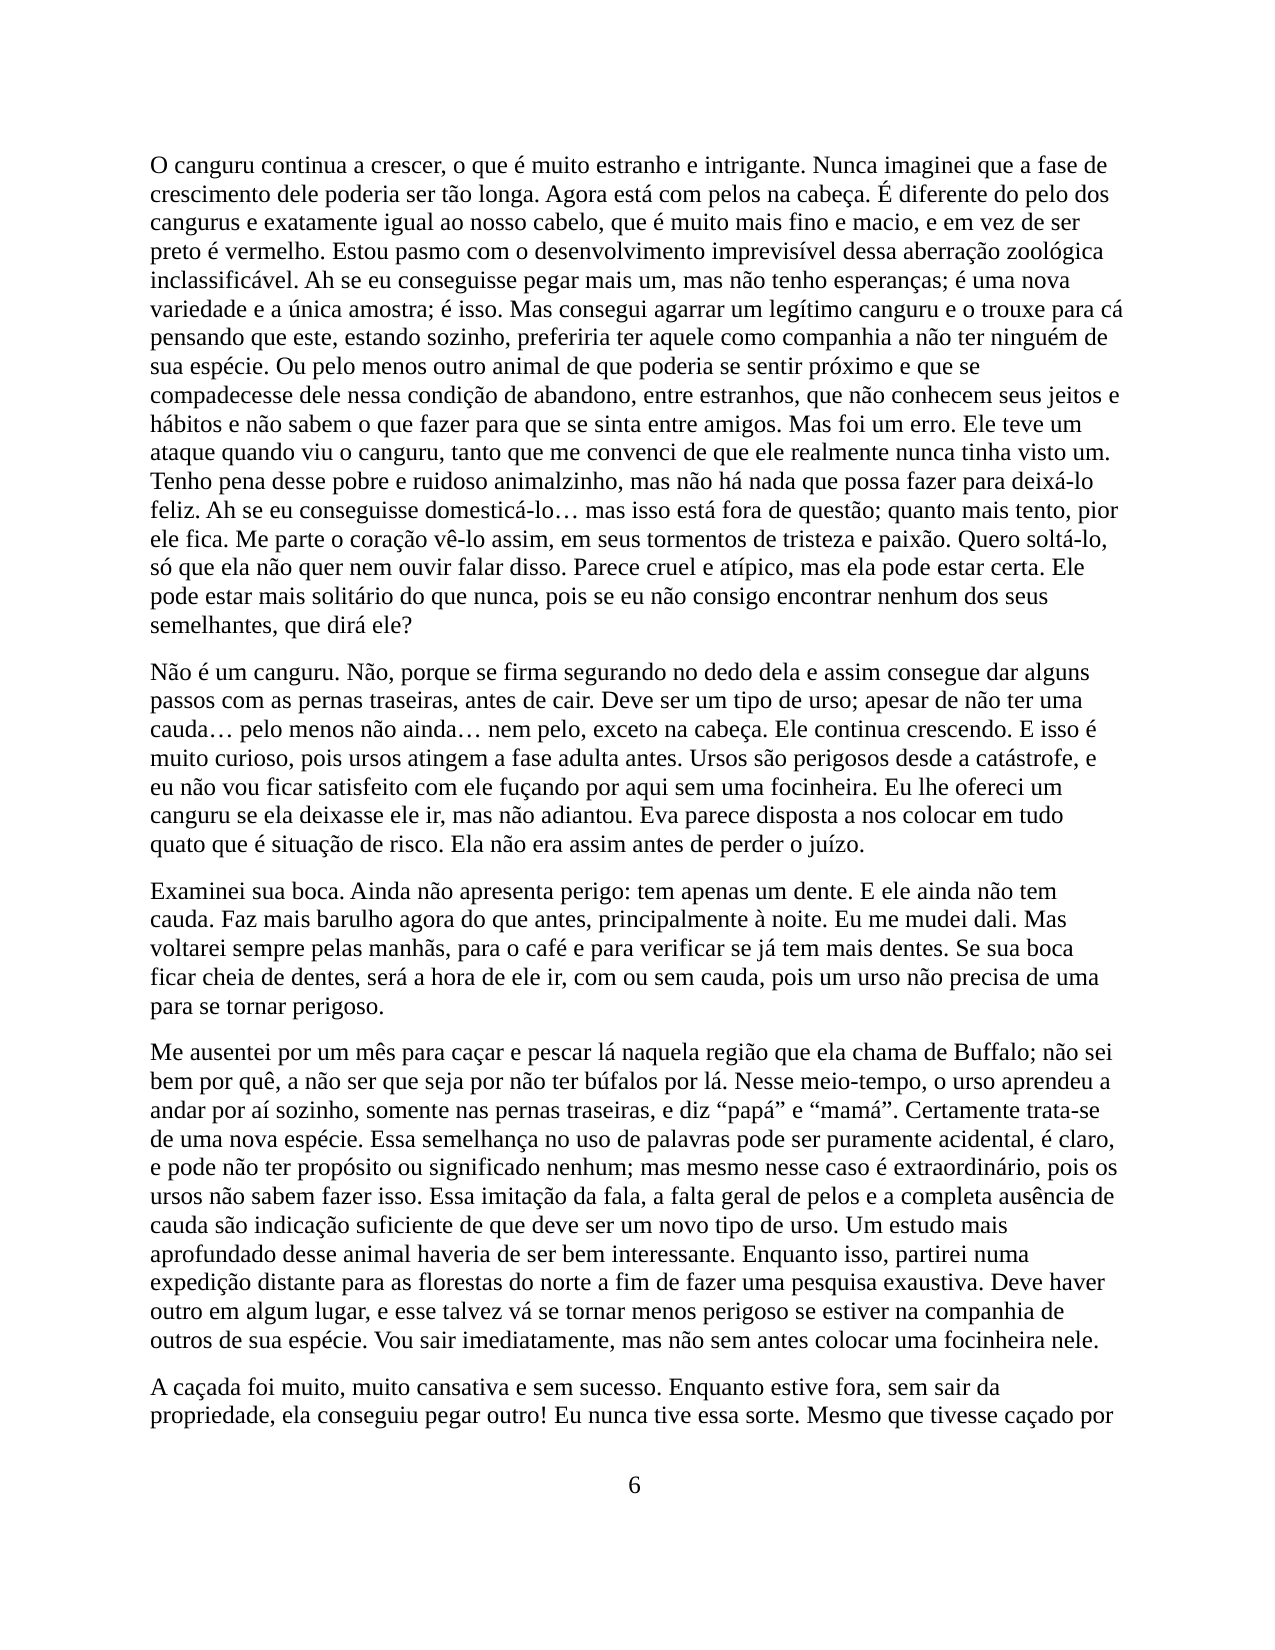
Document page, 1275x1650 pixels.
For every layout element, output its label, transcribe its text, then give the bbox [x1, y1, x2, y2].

text A caçada foi muito, muito cansativa e sem sucesso. Enquanto estive fora, sem sair da propriedade, ela conseguiu pegar outro! Eu nunca tive essa sorte. Mesmo que tivesse caçado por [150, 1372, 1125, 1429]
text Não é um canguru. Não, porque se firma segurando no dedo dela e assim consegue dar alguns passos com as pernas traseiras, antes de cair. Deve ser um tipo de urso; apesar de não ter uma cauda… pelo menos não ainda… nem pelo, exceto na cabeça. Ele continua crescendo. E isso é muito curioso, pois ursos atingem a fase adulta antes. Ursos são perigosos desde a catástrofe, e eu não vou ficar satisfeito com ele fuçando por aqui sem uma focinheira. Eu lhe ofereci um canguru se ela deixasse ele ir, mas não adiantou. Eva parece disposta a nos colocar em tudo quato que é situação de risco. Ela não era assim antes de perder o juízo. [150, 657, 1125, 858]
text O canguru continua a crescer, o que é muito estranho e intrigante. Nunca imaginei que a fase de crescimento dele poderia ser tão longa. Agora está com pelos na cabeça. É diferente do pelo dos cangurus e exatamente igual ao nosso cabelo, que é muito mais fino e macio, e em vez de ser preto é vermelho. Estou pasmo com o desenvolvimento imprevisível dessa aberração zoológica inclassificável. Ah se eu conseguisse pegar mais um, mas não tenho esperanças; é uma nova variedade e a única amostra; é isso. Mas consegui agarrar um legítimo canguru e o trouxe para cá pensando que este, estando sozinho, preferiria ter aquele como companhia a não ter ninguém de sua espécie. Ou pelo menos outro animal de que poderia se sentir próximo e que se compadecesse dele nessa condição de abandono, entre estranhos, que não conhecem seus jeitos e hábitos e não sabem o que fazer para que se sinta entre amigos. Mas foi um erro. Ele teve um ataque quando viu o canguru, tanto que me convenci de que ele realmente nunca tinha visto um. Tenho pena desse pobre e ruidoso animalzinho, mas não há nada que possa fazer para deixá-lo feliz. Ah se eu conseguisse domesticá-lo… mas isso está fora de questão; quanto mais tento, pior ele fica. Me parte o coração vê-lo assim, em seus tormentos de tristeza e paixão. Quero soltá-lo, só que ela não quer nem ouvir falar disso. Parece cruel e atípico, mas ela pode estar certa. Ele pode estar mais solitário do que nunca, pois se eu não consigo encontrar nenhum dos seus semelhantes, que dirá ele? [150, 150, 1125, 639]
text Examinei sua boca. Ainda não apresenta perigo: tem apenas um dente. E ele ainda não tem cauda. Faz mais barulho agora do que antes, principalmente à noite. Eu me mudei dali. Mas voltarei sempre pelas manhãs, para o café e para verificar se já tem mais dentes. Se sua boca ficar cheia de dentes, será a hora de ele ir, com ou sem cauda, pois um urso não precisa de uma para se tornar perigoso. [150, 876, 1125, 1019]
text Me ausentei por um mês para caçar e pescar lá naquela região que ela chama de Buffalo; não sei bem por quê, a não ser que seja por não ter búfalos por lá. Nesse meio-tempo, o urso aprendeu a andar por aí sozinho, somente nas pernas traseiras, e diz “papá” e “mamá”. Certamente trata-se de uma nova espécie. Essa semelhança no uso de palavras pode ser puramente acidental, é claro, e pode não ter propósito ou significado nenhum; mas mesmo nesse caso é extraordinário, pois os ursos não sabem fazer isso. Essa imitação da fala, a falta geral de pelos e a completa ausência de cauda são indicação suficiente de que deve ser um novo tipo de urso. Um estudo mais aprofundado desse animal haveria de ser bem interessante. Enquanto isso, partirei numa expedição distante para as florestas do norte a fim de fazer uma pesquisa exaustiva. Deve haver outro em algum lugar, e esse talvez vá se tornar menos perigoso se estiver na companhia de outros de sua espécie. Vou sair imediatamente, mas não sem antes colocar uma focinheira nele. [150, 1037, 1125, 1354]
